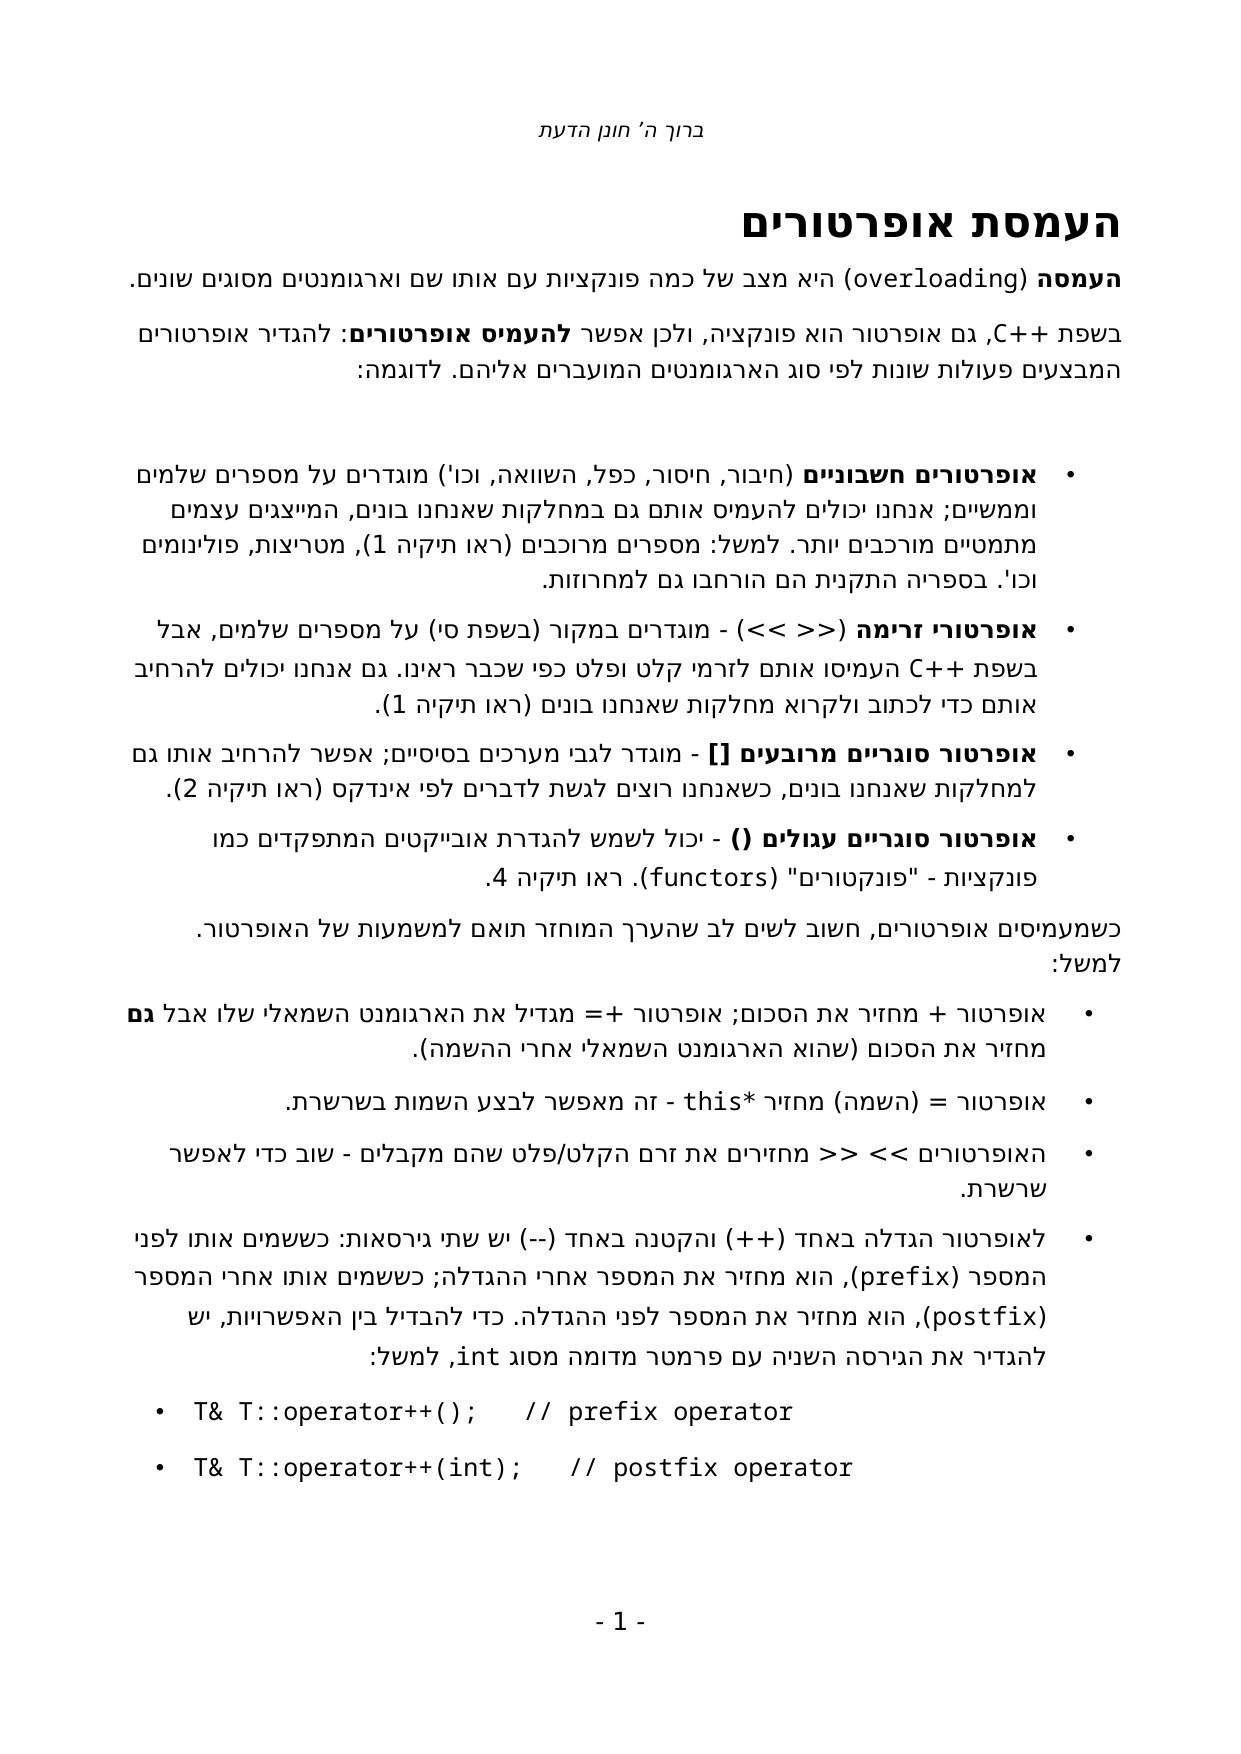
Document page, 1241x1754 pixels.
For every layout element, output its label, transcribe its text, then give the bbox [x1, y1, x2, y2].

list אופרטור סוגריים עגולים () - יכול לשמש להגדרת אובייקטים המתפקדים כמו פונקציות - "פונקטורים" (functors). ראו תיקיה 4. [118, 824, 1076, 893]
list אופרטורים חשבוניים (חיבור, חיסור, כפל, השוואה, וכו') מוגדרים על מספרים שלמים וממשיים; אנחנו יכולים להעמיס אותם גם במחלקות שאנחנו בונים, המייצגים עצמים מתמטיים מורכבים יותר. למשל: מספרים מרוכבים (ראו תיקיה 1), מטריצות, פולינומים וכו'. בספריה התקנית הם הורחבו גם למחרוזות. [118, 461, 1076, 595]
list לאופרטור הגדלה באחד (++) והקטנה באחד (--) יש שתי גירסאות: כששמים אותו לפני המספר (prefix), הוא מחזיר את המספר אחרי ההגדלה; כששמים אותו אחרי המספר (postfix), הוא מחזיר את המספר לפני ההגדלה. כדי להבדיל בין האפשרויות, יש להגדיר את הגירסה השניה עם פרמטר מדומה מסוג int, למשל: [118, 1224, 1084, 1373]
list T& T::operator++(); // prefix operator [156, 1394, 1122, 1428]
text כשמעמיסים אופרטורים, חשוב לשים לב שהערך המוחזר תואם למשמעות של האופרטור. למשל: [118, 915, 1122, 979]
list אופרטור סוגריים מרובעים [] - מוגדר לגבי מערכים בסיסיים; אפשר להרחיב אותו גם למחלקות שאנחנו בונים, כשאנחנו רוצים לגשת לדברים לפי אינדקס (ראו תיקיה 2). [118, 740, 1076, 804]
list אופרטורי זרימה (<< >>) - מוגדרים במקור (בשפת סי) על מספרים שלמים, אבל בשפת ++C העמיסו אותם לזרמי קלט ופלט כפי שכבר ראינו. גם אנחנו יכולים להרחיב אותם כדי לכתוב ולקרוא מחלקות שאנחנו בונים (ראו תיקיה 1). [118, 615, 1076, 719]
text בשפת ++C, גם אופרטור הוא פונקציה, ולכן אפשר להעמיס אופרטורים: להגדיר אופרטורים המבצעים פעולות שונות לפי סוג הארגומנטים המועברים אליהם. לדוגמה: [118, 316, 1122, 385]
list אופרטור = (השמה) מחזיר *this - זה מאפשר לבצע השמות בשרשרת. [118, 1084, 1084, 1118]
list האופרטורים >> << מחזירים את זרם הקלט/פלט שהם מקבלים - שוב כדי לאפשר שרשרת. [118, 1139, 1084, 1203]
subtitle העמסת אופרטורים [118, 197, 1122, 248]
list אופרטור + מחזיר את הסכום; אופרטור += מגדיל את הארגומנט השמאלי שלו אבל גם מחזיר את הסכום (שהוא הארגומנט השמאלי אחרי ההשמה). [118, 999, 1084, 1063]
list T& T::operator++(int); // postfix operator [156, 1449, 1122, 1483]
text העמסה (overloading) היא מצב של כמה פונקציות עם אותו שם וארגומנטים מסוגים שונים. [118, 260, 1122, 294]
